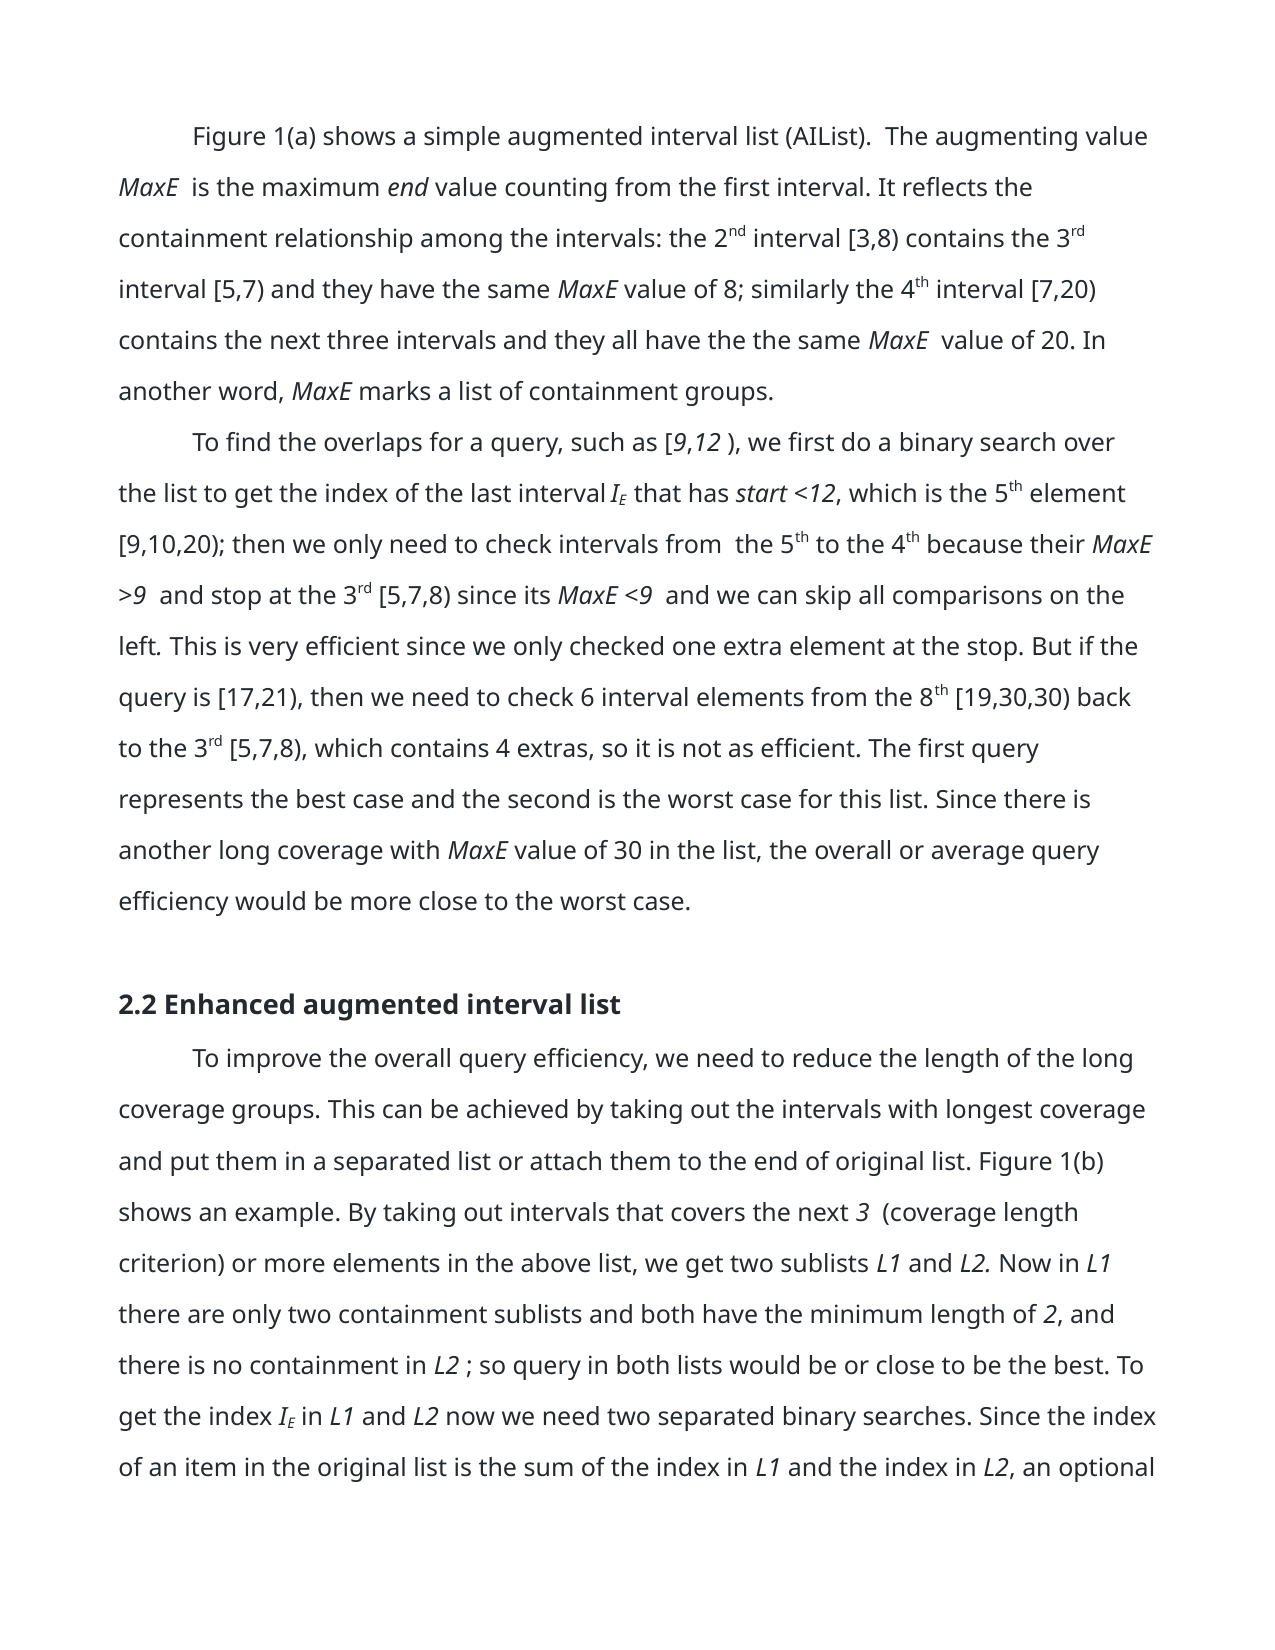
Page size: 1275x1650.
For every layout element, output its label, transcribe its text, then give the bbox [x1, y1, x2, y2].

text 2.2 Enhanced augmented interval list [118, 986, 1157, 1023]
text To find the overlaps for a query, such as [9,12 ), we first do a binary search over the list to get the index of the last interval IE that has start <12, which is the 5th element [9,10,20); then we only need to check intervals from the 5th to the 4th because their MaxE >9 and stop at the 3rd [5,7,8) since its MaxE <9 and we can skip all comparisons on the left. This is very efficient since we only checked one extra element at the stop. But if the query is [17,21), then we need to check 6 interval elements from the 8th [19,30,30) back to the 3rd [5,7,8), which contains 4 extras, so it is not as efficient. The first query represents the best case and the second is the worst case for this list. Since there is another long coverage with MaxE value of 30 in the list, the overall or average query efficiency would be more close to the worst case. [118, 424, 1157, 918]
text Figure 1(a) shows a simple augmented interval list (AIList). The augmenting value MaxE is the maximum end value counting from the first interval. It reflects the containment relationship among the intervals: the 2nd interval [3,8) contains the 3rd interval [5,7) and they have the same MaxE value of 8; similarly the 4th interval [7,20) contains the next three intervals and they all have the the same MaxE value of 20. In another word, MaxE marks a list of containment groups. [118, 118, 1157, 407]
text To improve the overall query efficiency, we need to reduce the length of the long coverage groups. This can be achieved by taking out the intervals with longest coverage and put them in a separated list or attach them to the end of original list. Figure 1(b) shows an example. By taking out intervals that covers the next 3 (coverage length criterion) or more elements in the above list, we get two sublists L1 and L2. Now in L1 there are only two containment sublists and both have the minimum length of 2, and there is no containment in L2 ; so query in both lists would be or close to be the best. To get the index IE in L1 and L2 now we need two separated binary searches. Since the index of an item in the original list is the sum of the index in L1 and the index in L2, an optional [118, 1041, 1157, 1483]
